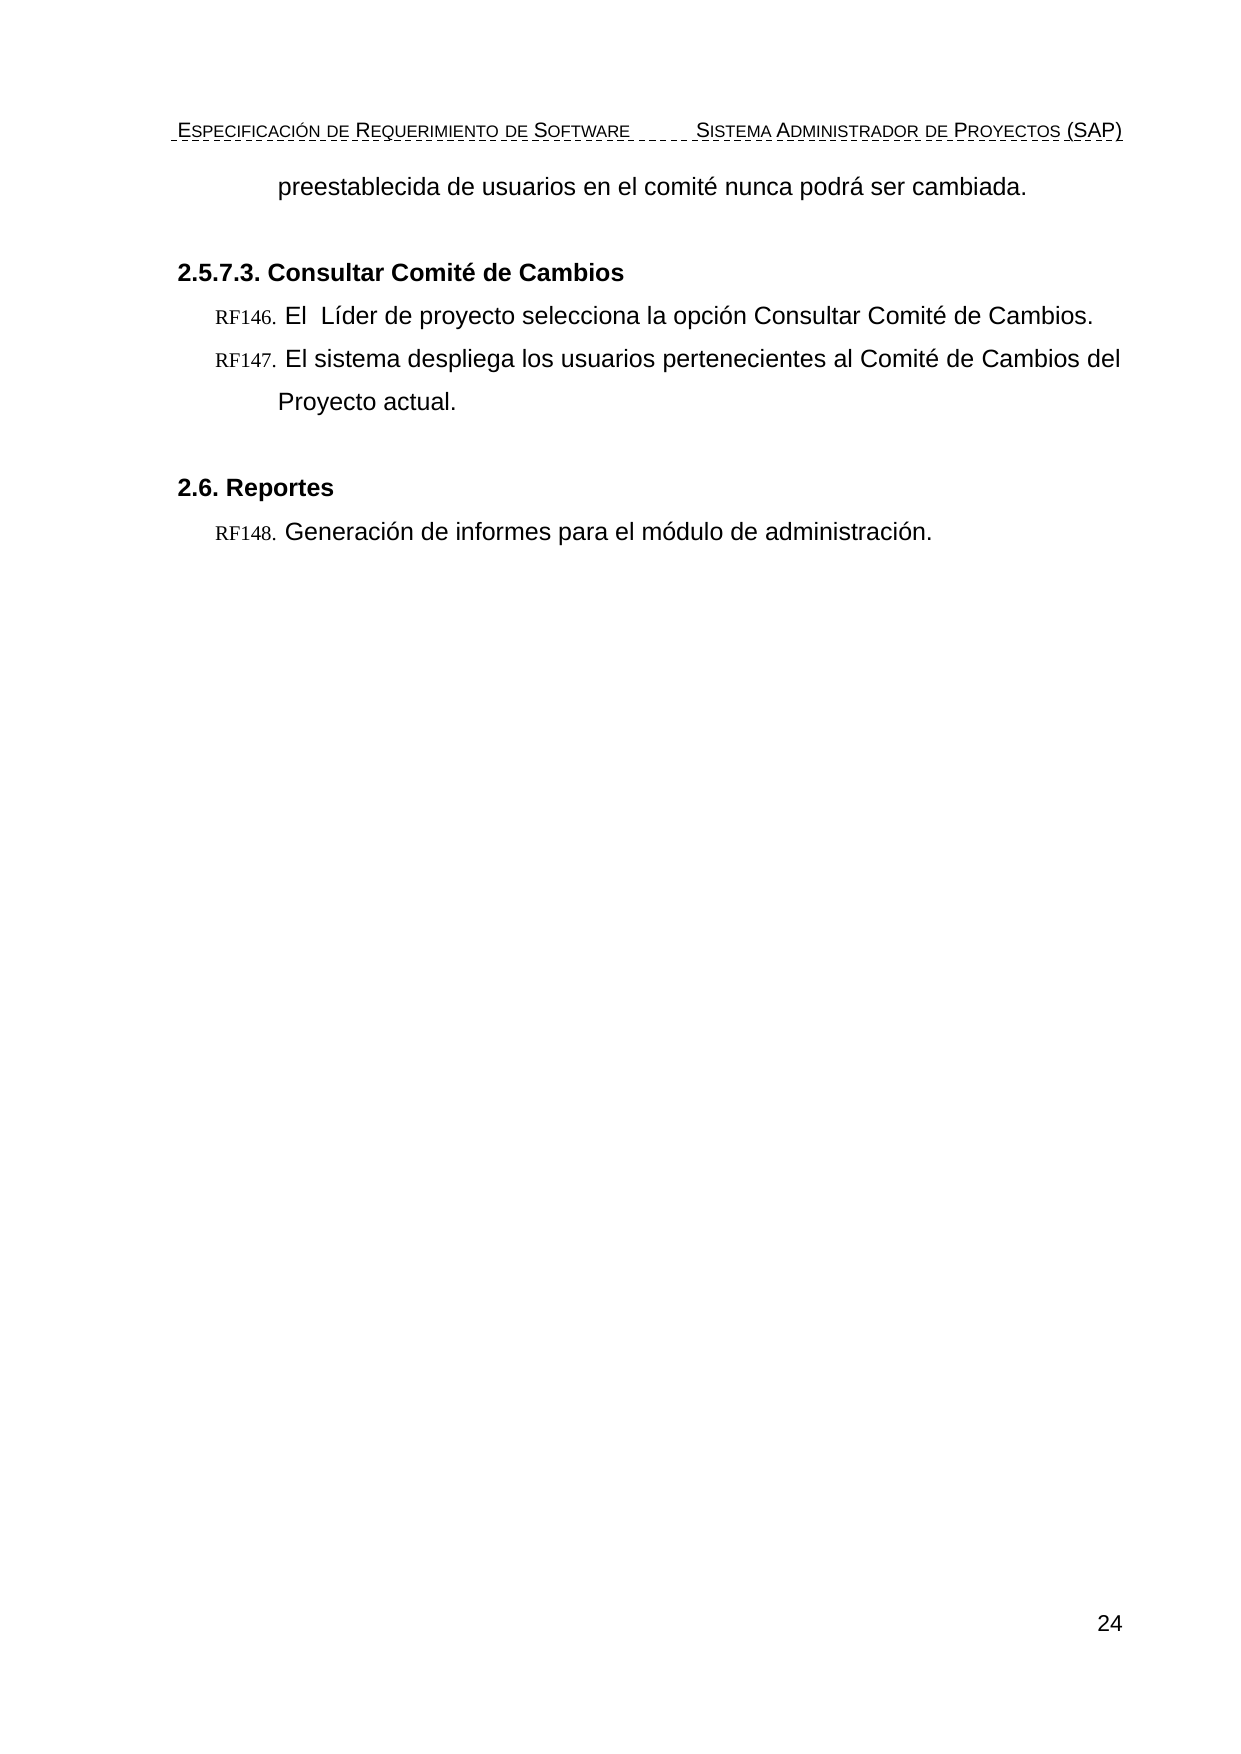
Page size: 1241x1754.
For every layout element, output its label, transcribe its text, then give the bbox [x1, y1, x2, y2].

text 2.6. Reportes [177, 473, 1122, 502]
list Generación de informes para el módulo de administración. [215, 517, 1122, 545]
list 2.5.7.3. Consultar Comité de Cambios [114, 258, 1122, 287]
list preestablecida de usuarios en el comité nunca podrá ser cambiada. [215, 172, 1122, 200]
list El Líder de proyecto selecciona la opción Consultar Comité de Cambios. [215, 301, 1122, 330]
list El sistema despliega los usuarios pertenecientes al Comité de Cambios del Proyecto actual. [215, 344, 1122, 416]
